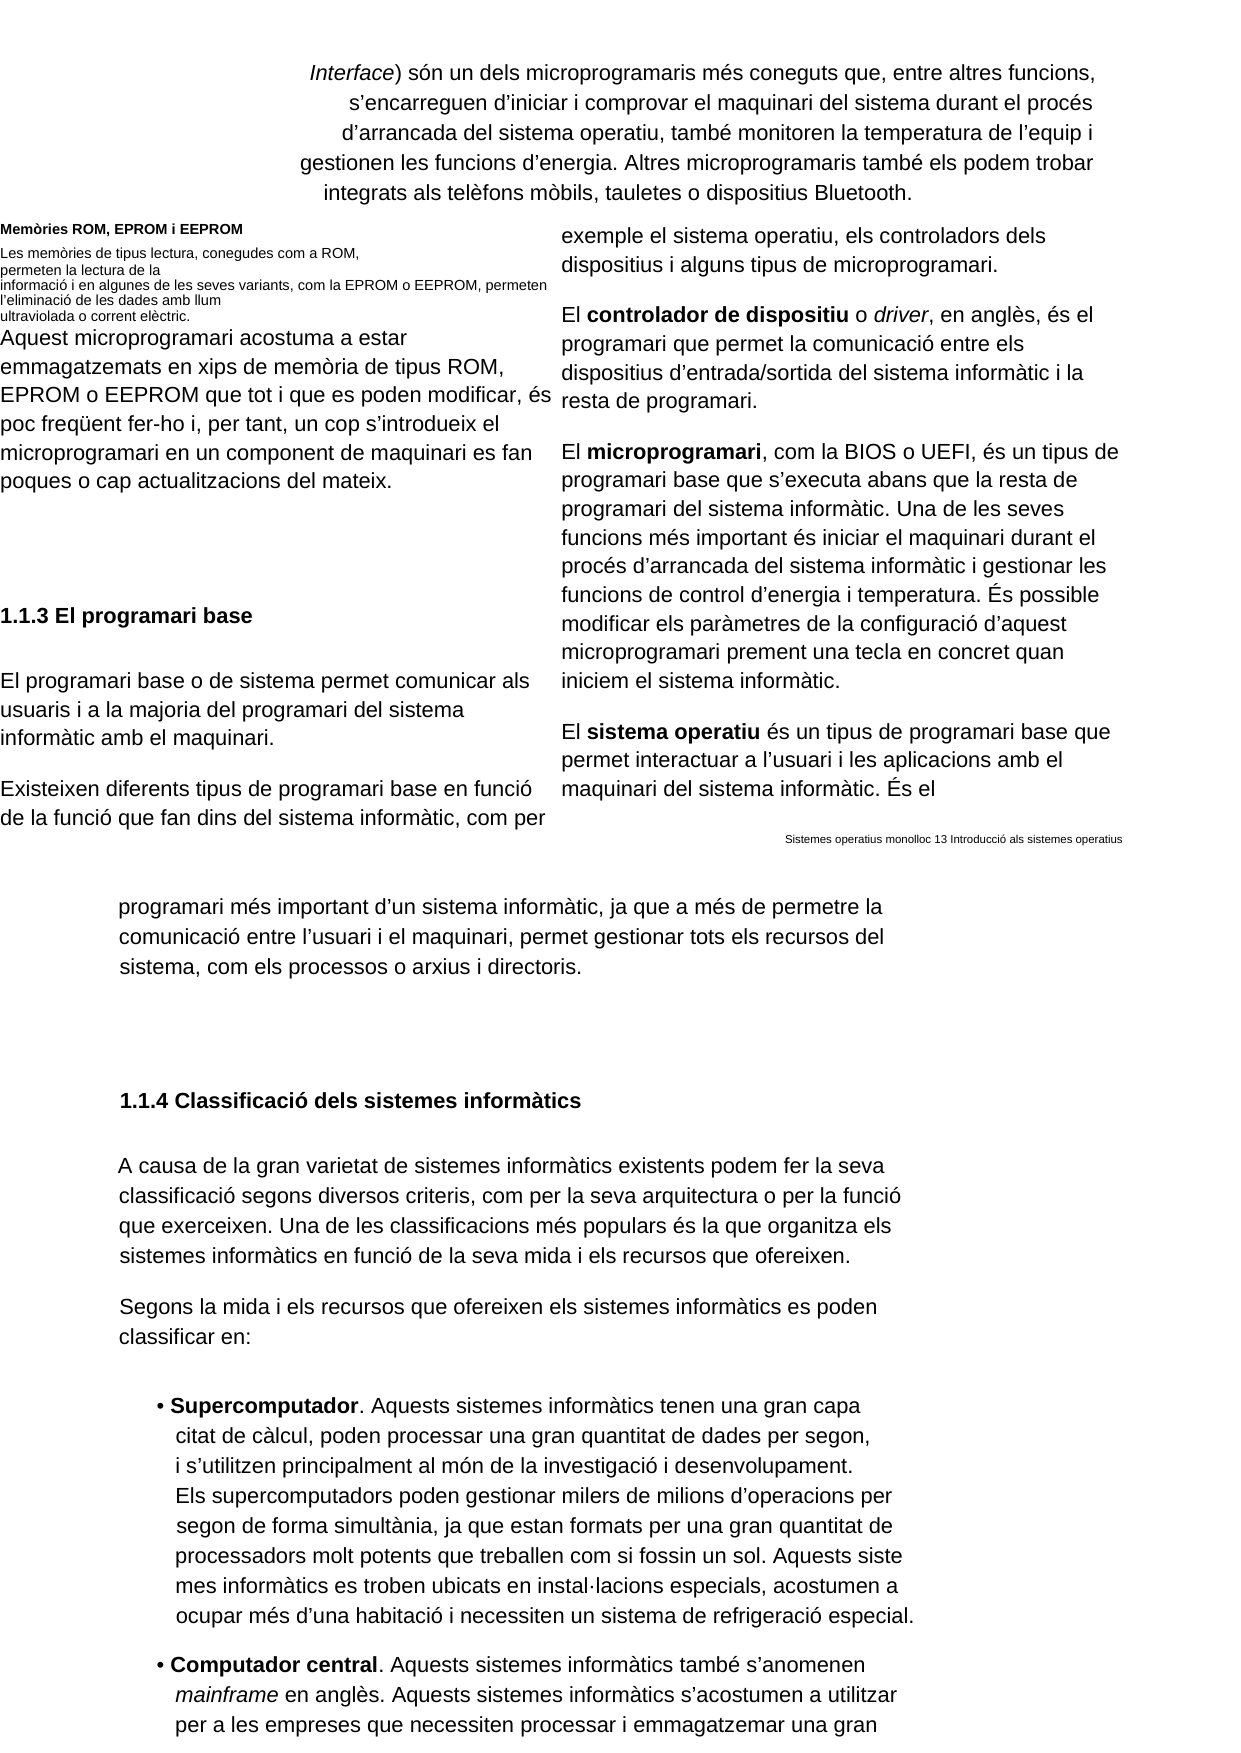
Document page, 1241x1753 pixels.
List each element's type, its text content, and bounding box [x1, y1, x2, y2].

subtitle 1.1.4 Classificació dels sistemes informàtics [119, 1088, 1122, 1113]
text El sistema operatiu és un tipus de programari base que permet interactuar a l’usuari i les aplicacions amb el maquinari del sistema informàtic. És el [561, 718, 1122, 801]
text El microprogramari, com la BIOS o UEFI, és un tipus de programari base que s’executa abans que la resta de programari del sistema informàtic. Una de les seves funcions més important és iniciar el maquinari durant el procés d’arrancada del sistema informàtic i gestionar les funcions de control d’energia i temperatura. És possible modificar els paràmetres de la configuració d’aquest microprogramari prement una tecla en concret quan iniciem el sistema informàtic. [561, 439, 1122, 693]
text exemple el sistema operatiu, els controladors dels dispositius i alguns tipus de microprogramari. [561, 223, 1122, 277]
text per a les empreses que necessiten processar i emmagatzemar una gran [175, 1712, 1122, 1737]
text Memòries ROM, EPROM i EEPROM [0, 223, 561, 238]
text mainframe en anglès. Aquests sistemes informàtics s’acostumen a utilitzar [175, 1682, 1122, 1707]
text Existeixen diferents tipus de programari base en funció de la funció que fan dins del sistema informàtic, com per [0, 776, 561, 829]
text citat de càlcul, poden processar una gran quantitat de dades per segon, [175, 1423, 1122, 1448]
text • Supercomputador. Aquests sistemes informàtics tenen una gran capa [156, 1393, 1122, 1418]
text sistema, com els processos o arxius i directoris. [119, 954, 1122, 979]
text classificació segons diversos criteris, com per la seva arquitectura o per la funció [119, 1183, 1122, 1209]
text Interface) són un dels microprogramaris més coneguts que, entre altres funcions, [0, 60, 1096, 85]
text integrats als telèfons mòbils, tauletes o dispositius Bluetooth. [0, 180, 913, 205]
text i s’utilitzen principalment al món de la investigació i desenvolupament. [175, 1453, 1122, 1478]
text El programari base o de sistema permet comunicar als usuaris i a la majoria del programari del sistema informàtic amb el maquinari. [0, 668, 561, 750]
text classificar en: [119, 1324, 1122, 1349]
text segon de forma simultània, ja que estan formats per una gran quantitat de [176, 1513, 1122, 1538]
text ultraviolada o corrent elèctric. [0, 308, 561, 325]
text comunicació entre l’usuari i el maquinari, permet gestionar tots els recursos del [119, 924, 1122, 949]
text que exerceixen. Una de les classificacions més populars és la que organitza els [119, 1213, 1122, 1239]
subtitle 1.1.3 El programari base [0, 603, 561, 628]
text permeten la lectura de la [0, 261, 561, 278]
text processadors molt potents que treballen com si fossin un sol. Aquests siste [175, 1543, 1122, 1568]
text A causa de la gran varietat de sistemes informàtics existents podem fer la seva [118, 1153, 1122, 1179]
text Les memòries de tipus lectura, conegudes com a ROM, [0, 246, 561, 261]
text programari més important d’un sistema informàtic, ja que a més de permetre la [118, 894, 1122, 919]
text mes informàtics es troben ubicats en instal·lacions especials, acostumen a [175, 1573, 1122, 1598]
text d’arrancada del sistema operatiu, també monitoren la temperatura de l’equip i [0, 120, 1093, 145]
text • Computador central. Aquests sistemes informàtics també s’anomenen [156, 1652, 1122, 1677]
text Els supercomputadors poden gestionar milers de milions d’operacions per [175, 1483, 1122, 1508]
text gestionen les funcions d’energia. Altres microprogramaris també els podem trobar [0, 150, 1094, 175]
text Sistemes operatius monolloc 13 Introducció als sistemes operatius [0, 833, 1123, 846]
text s’encarreguen d’iniciar i comprovar el maquinari del sistema durant el procés [0, 90, 1093, 115]
text Segons la mida i els recursos que ofereixen els sistemes informàtics es poden [119, 1294, 1122, 1319]
text Aquest microprogramari acostuma a estar emmagatzemats en xips de memòria de tipus ROM, EPROM o EEPROM que tot i que es poden modificar, és poc freqüent fer-ho i, per tant, un cop s’introdueix el microprogramari en un component de maquinari es fan poques o cap actualitzacions del mateix. [0, 325, 561, 493]
text El controlador de dispositiu o driver, en anglès, és el programari que permet la comunicació entre els dispositius d’entrada/sortida del sistema informàtic i la resta de programari. [561, 302, 1122, 413]
text ocupar més d’una habitació i necessiten un sistema de refrigeració especial. [176, 1603, 1122, 1628]
text informació i en algunes de les seves variants, com la EPROM o EEPROM, permeten l’eliminació de les dades amb llum [0, 278, 561, 308]
text sistemes informàtics en funció de la seva mida i els recursos que ofereixen. [119, 1243, 1122, 1269]
